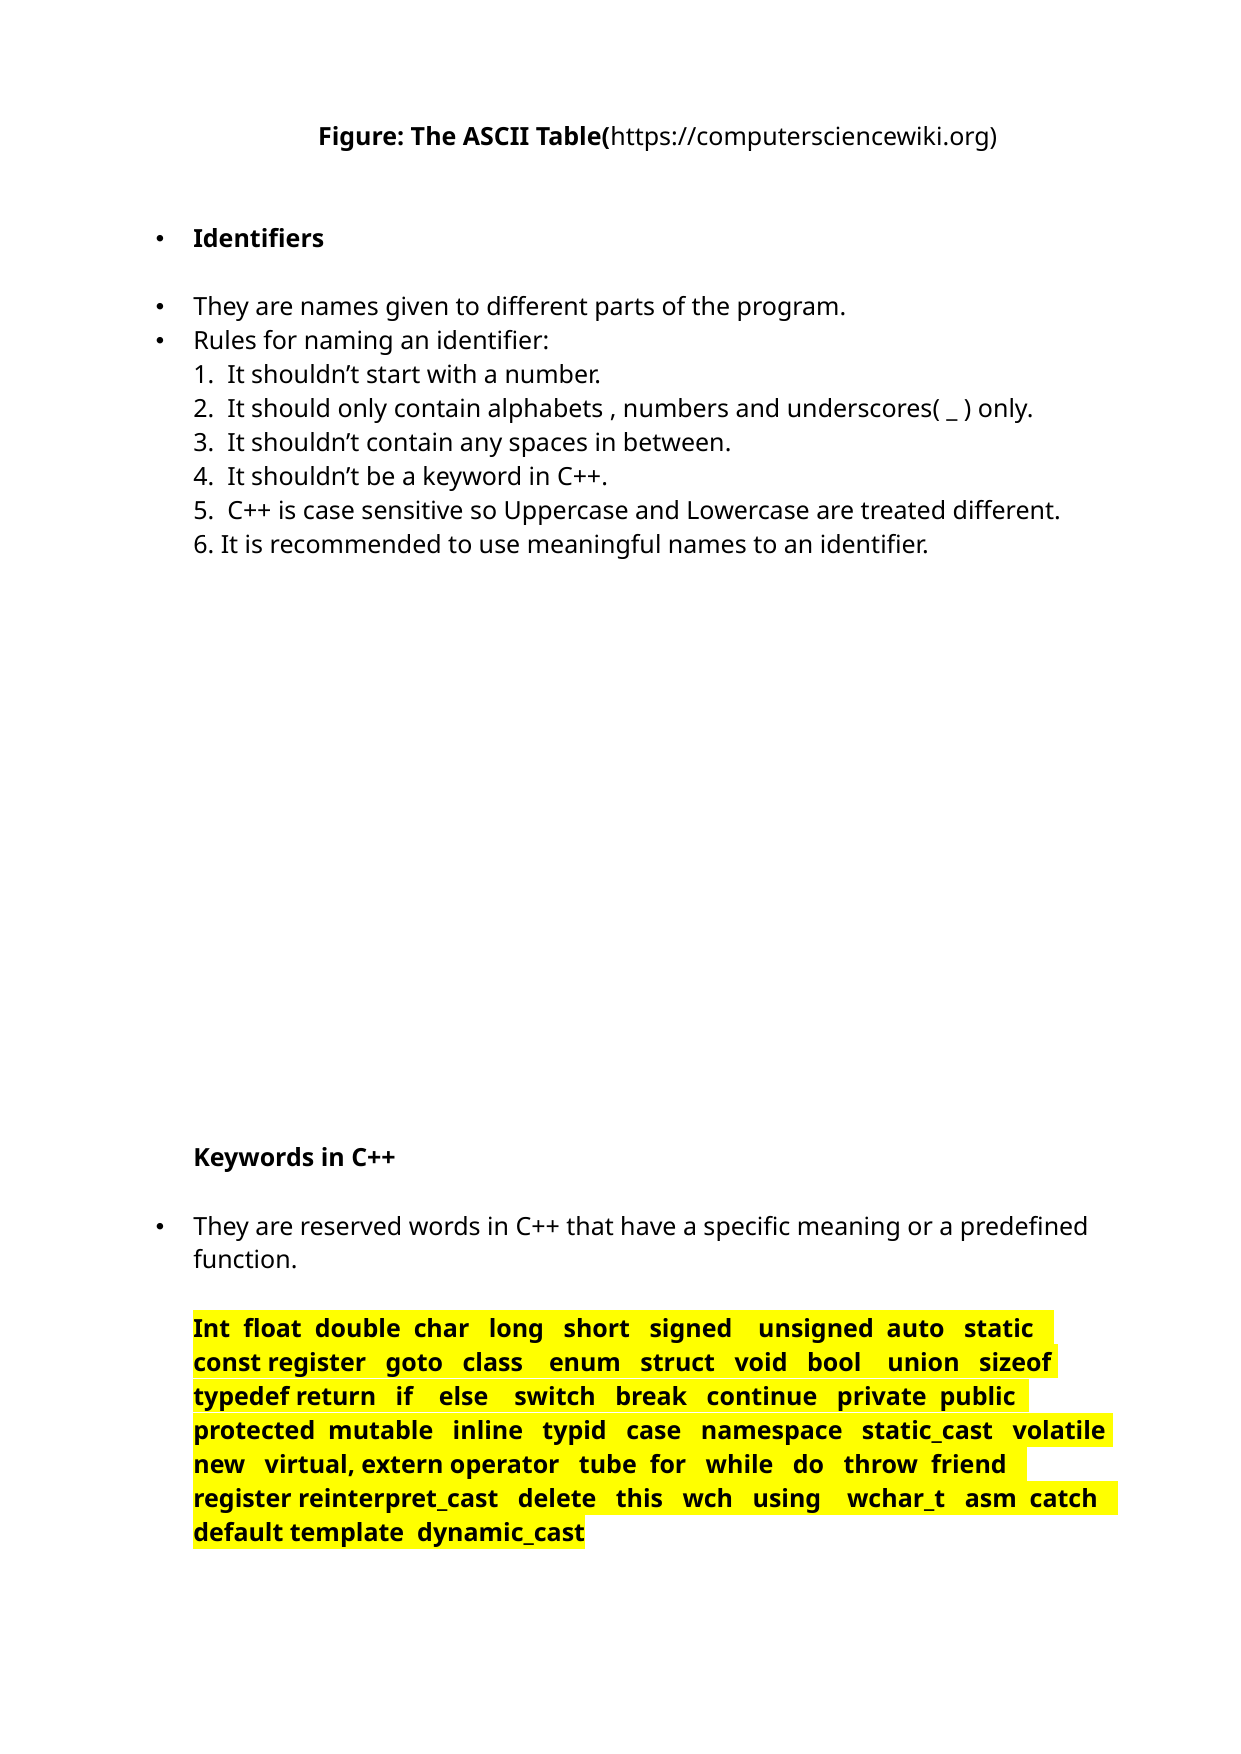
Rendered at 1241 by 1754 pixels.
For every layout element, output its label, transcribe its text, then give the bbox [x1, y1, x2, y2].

list Rules for naming an identifier: [156, 322, 1122, 357]
list 1. It shouldn’t start with a number. [156, 357, 1122, 391]
list 2. It should only contain alphabets , numbers and underscores( _ ) only. [156, 391, 1122, 425]
list 6. It is recommended to use meaningful names to an identifier. [156, 527, 1122, 561]
list const register goto class enum struct void bool union sizeof [156, 1344, 1122, 1378]
list Int float double char long short signed unsigned auto static [156, 1310, 1122, 1344]
list They are reserved words in C++ that have a specific meaning or a predefined function. [156, 1208, 1122, 1276]
list 4. It shouldn’t be a keyword in C++. [156, 459, 1122, 493]
list Keywords in C++ [156, 1140, 1122, 1174]
list 5. C++ is case sensitive so Uppercase and Lowercase are treated different. [156, 493, 1122, 527]
list 3. It shouldn’t contain any spaces in between. [156, 425, 1122, 459]
list protected mutable inline typid case namespace static_cast volatile new virtual, extern operator tube for while do throw friend register reinterpret_cast delete this wch using wchar_t asm catch default template dynamic_cast [156, 1412, 1122, 1549]
list Identifiers [156, 220, 1122, 254]
list Figure: The ASCII Table(https://computersciencewiki.org) [156, 118, 1122, 152]
list typedef return if else switch break continue private public [156, 1378, 1122, 1412]
list They are names given to different parts of the program. [156, 288, 1122, 322]
